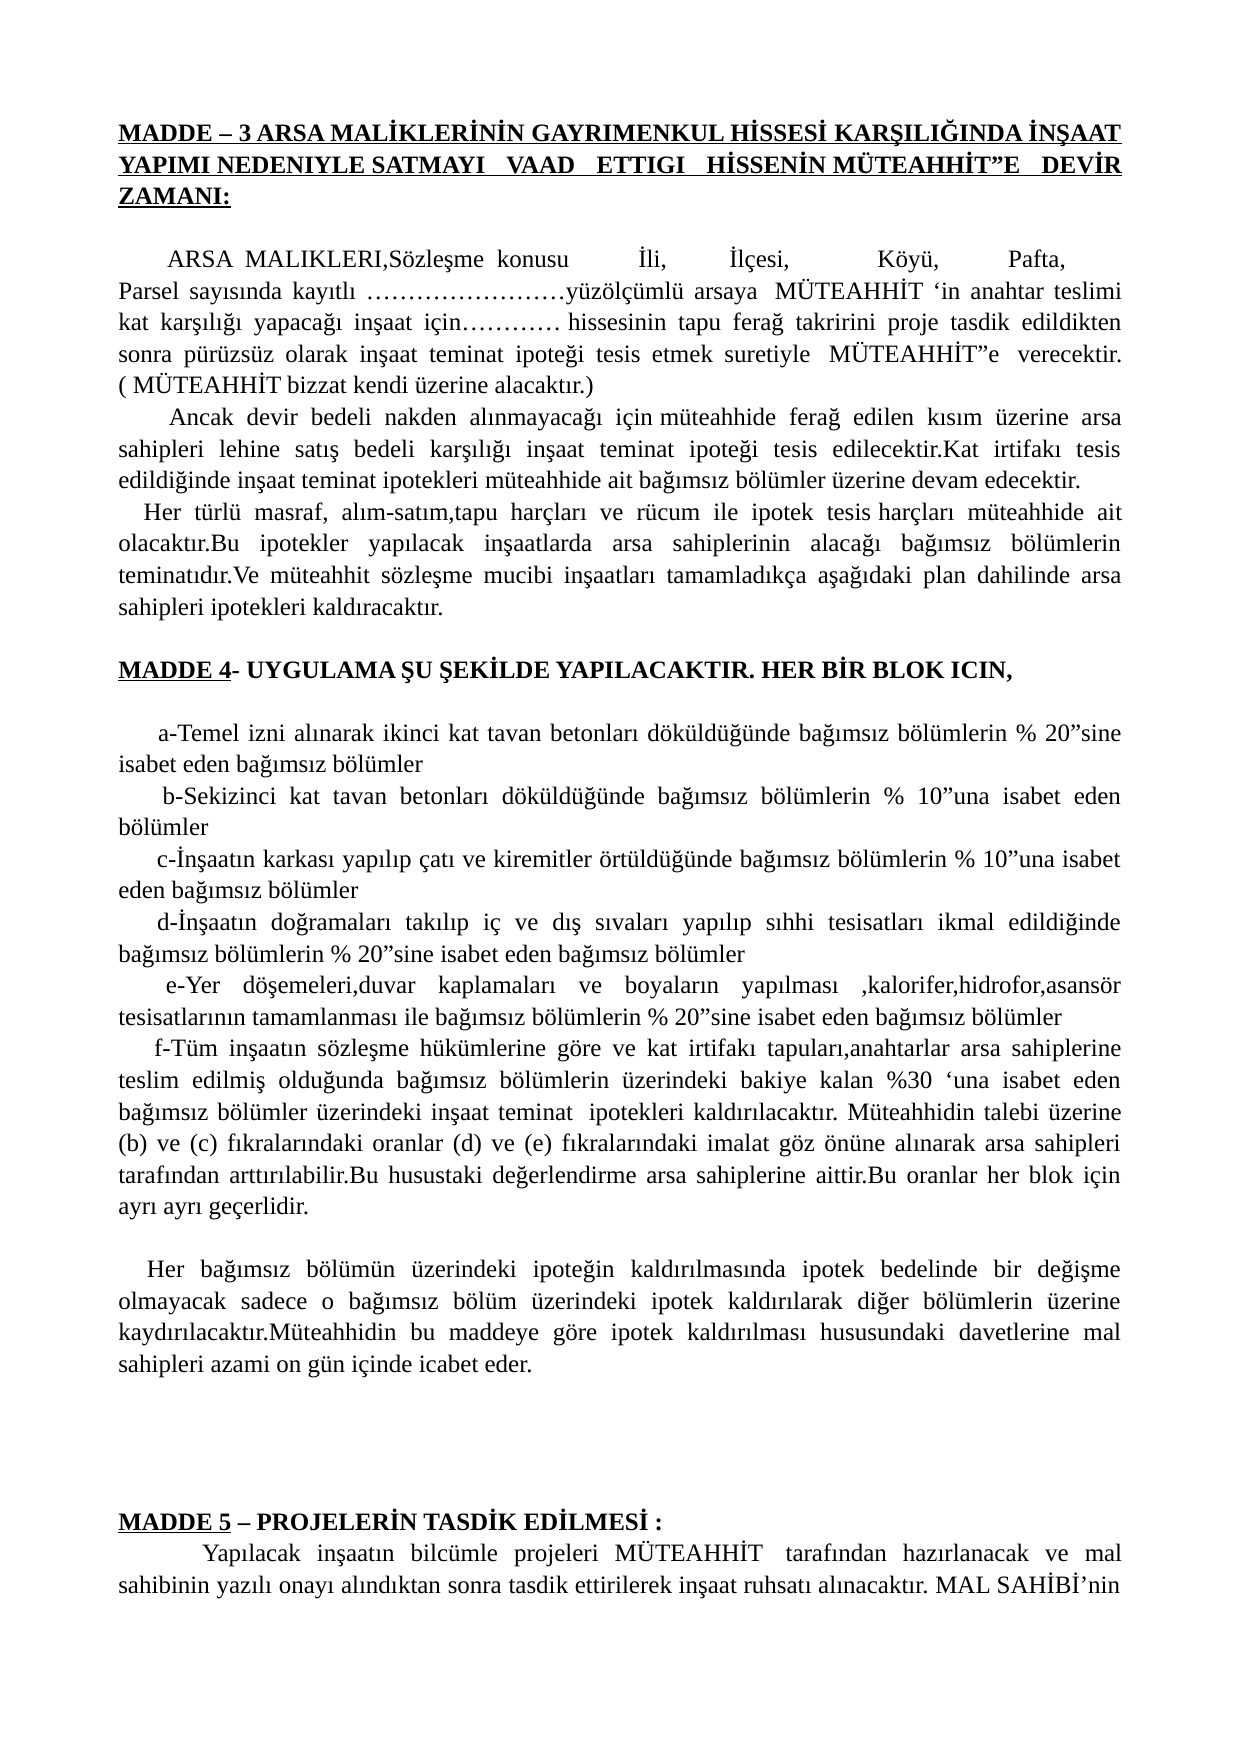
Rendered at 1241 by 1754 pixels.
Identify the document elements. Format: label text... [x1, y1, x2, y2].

text e-Yer döşemeleri,duvar kaplamaları ve boyaların yapılması ,kalorifer,hidrofor,asansör tesisatlarının tamamlanması ile bağımsız bölümlerin % 20”sine isabet eden bağımsız bölümler [118, 970, 1122, 1031]
text MADDE 4- UYGULAMA ŞU ŞEKİLDE YAPILACAKTIR. HER BİR BLOK ICIN, [118, 655, 1122, 683]
text Her türlü masraf, alım-satım,tapu harçları ve rücum ile ipotek tesis harçları müteahhide ait olacaktır.Bu ipotekler yapılacak inşaatlarda arsa sahiplerinin alacağı bağımsız bölümlerin teminatıdır.Ve müteahhit sözleşme mucibi inşaatları tamamladıkça aşağıdaki plan dahilinde arsa sahipleri ipotekleri kaldıracaktır. [118, 497, 1122, 620]
text c-İnşaatın karkası yapılıp çatı ve kiremitler örtüldüğünde bağımsız bölümlerin % 10”una isabet eden bağımsız bölümler [118, 844, 1122, 904]
text Her bağımsız bölümün üzerindeki ipoteğin kaldırılmasında ipotek bedelinde bir değişme olmayacak sadece o bağımsız bölüm üzerindeki ipotek kaldırılarak diğer bölümlerin üzerine kaydırılacaktır.Müteahhidin bu maddeye göre ipotek kaldırılması hususundaki davetlerine mal sahipleri azami on gün içinde icabet eder. [118, 1254, 1122, 1378]
text a-Temel izni alınarak ikinci kat tavan betonları döküldüğünde bağımsız bölümlerin % 20”sine isabet eden bağımsız bölümler [118, 718, 1122, 778]
text Yapılacak inşaatın bilcümle projeleri MÜTEAHHİT tarafından hazırlanacak ve mal sahibinin yazılı onayı alındıktan sonra tasdik ettirilerek inşaat ruhsatı alınacaktır. MAL SAHİBİ’nin [118, 1538, 1122, 1599]
text b-Sekizinci kat tavan betonları döküldüğünde bağımsız bölümlerin % 10”una isabet eden bölümler [118, 781, 1122, 841]
text f-Tüm inşaatın sözleşme hükümlerine göre ve kat irtifakı tapuları,anahtarlar arsa sahiplerine teslim edilmiş olduğunda bağımsız bölümlerin üzerindeki bakiye kalan %30 ‘una isabet eden bağımsız bölümler üzerindeki inşaat teminat ipotekleri kaldırılacaktır. Müteahhidin talebi üzerine (b) ve (c) fıkralarındaki oranlar (d) ve (e) fıkralarındaki imalat göz önüne alınarak arsa sahipleri tarafından arttırılabilir.Bu husustaki değerlendirme arsa sahiplerine aittir.Bu oranlar her blok için ayrı ayrı geçerlidir. [118, 1033, 1122, 1220]
text MADDE 5 – PROJELERİN TASDİK EDİLMESİ : [118, 1507, 1122, 1536]
text MADDE – 3 ARSA MALİKLERİNİN GAYRIMENKUL HİSSESİ KARŞILIĞINDA İNŞAAT [118, 118, 1122, 143]
text Ancak devir bedeli nakden alınmayacağı için müteahhide ferağ edilen kısım üzerine arsa sahipleri lehine satış bedeli karşılığı inşaat teminat ipoteği tesis edilecektir.Kat irtifakı tesis edildiğinde inşaat teminat ipotekleri müteahhide ait bağımsız bölümler üzerine devam edecektir. [118, 402, 1122, 494]
text d-İnşaatın doğramaları takılıp iç ve dış sıvaları yapılıp sıhhi tesisatları ikmal edildiğinde bağımsız bölümlerin % 20”sine isabet eden bağımsız bölümler [118, 907, 1122, 967]
text YAPIMI NEDENIYLE SATMAYI VAAD ETTIGI HİSSENİN MÜTEAHHİT”E DEVİR [118, 144, 1122, 175]
text ZAMANI: [118, 176, 1122, 210]
text ARSA MALIKLERI,Sözleşme konusu İli, İlçesi, Köyü, Pafta, Parsel sayısında kayıtlı ……………………yüzölçümlü arsaya MÜTEAHHİT ‘in anahtar teslimi kat karşılığı yapacağı inşaat için………… hissesinin tapu ferağ takririni proje tasdik edildikten sonra pürüzsüz olarak inşaat teminat ipoteği tesis etmek suretiyle MÜTEAHHİT”e verecektir.( MÜTEAHHİT bizzat kendi üzerine alacaktır.) [118, 244, 1122, 399]
